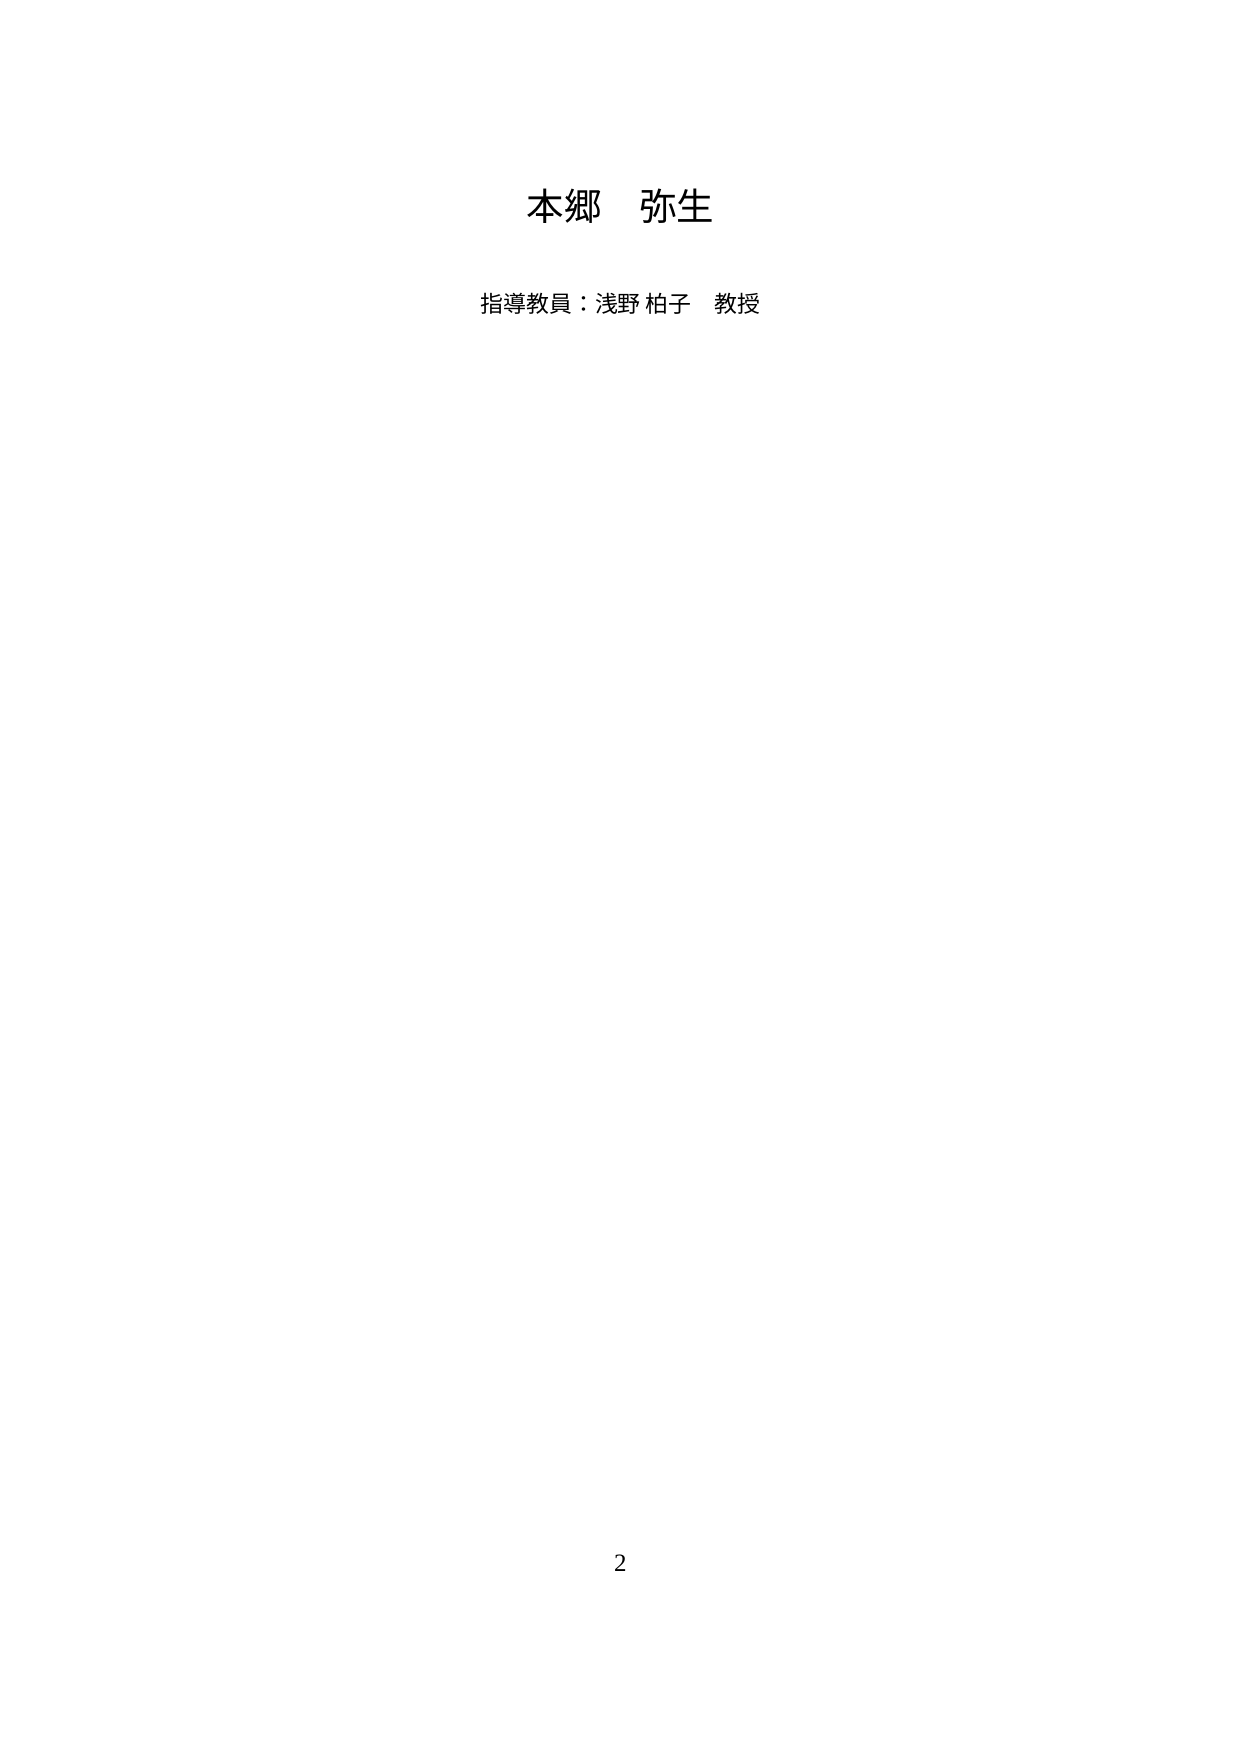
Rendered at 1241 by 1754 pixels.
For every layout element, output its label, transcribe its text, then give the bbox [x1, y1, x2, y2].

text 指導教員：浅野 柏子 教授 [148, 286, 1093, 319]
text 本郷 弥生 [148, 177, 1093, 231]
